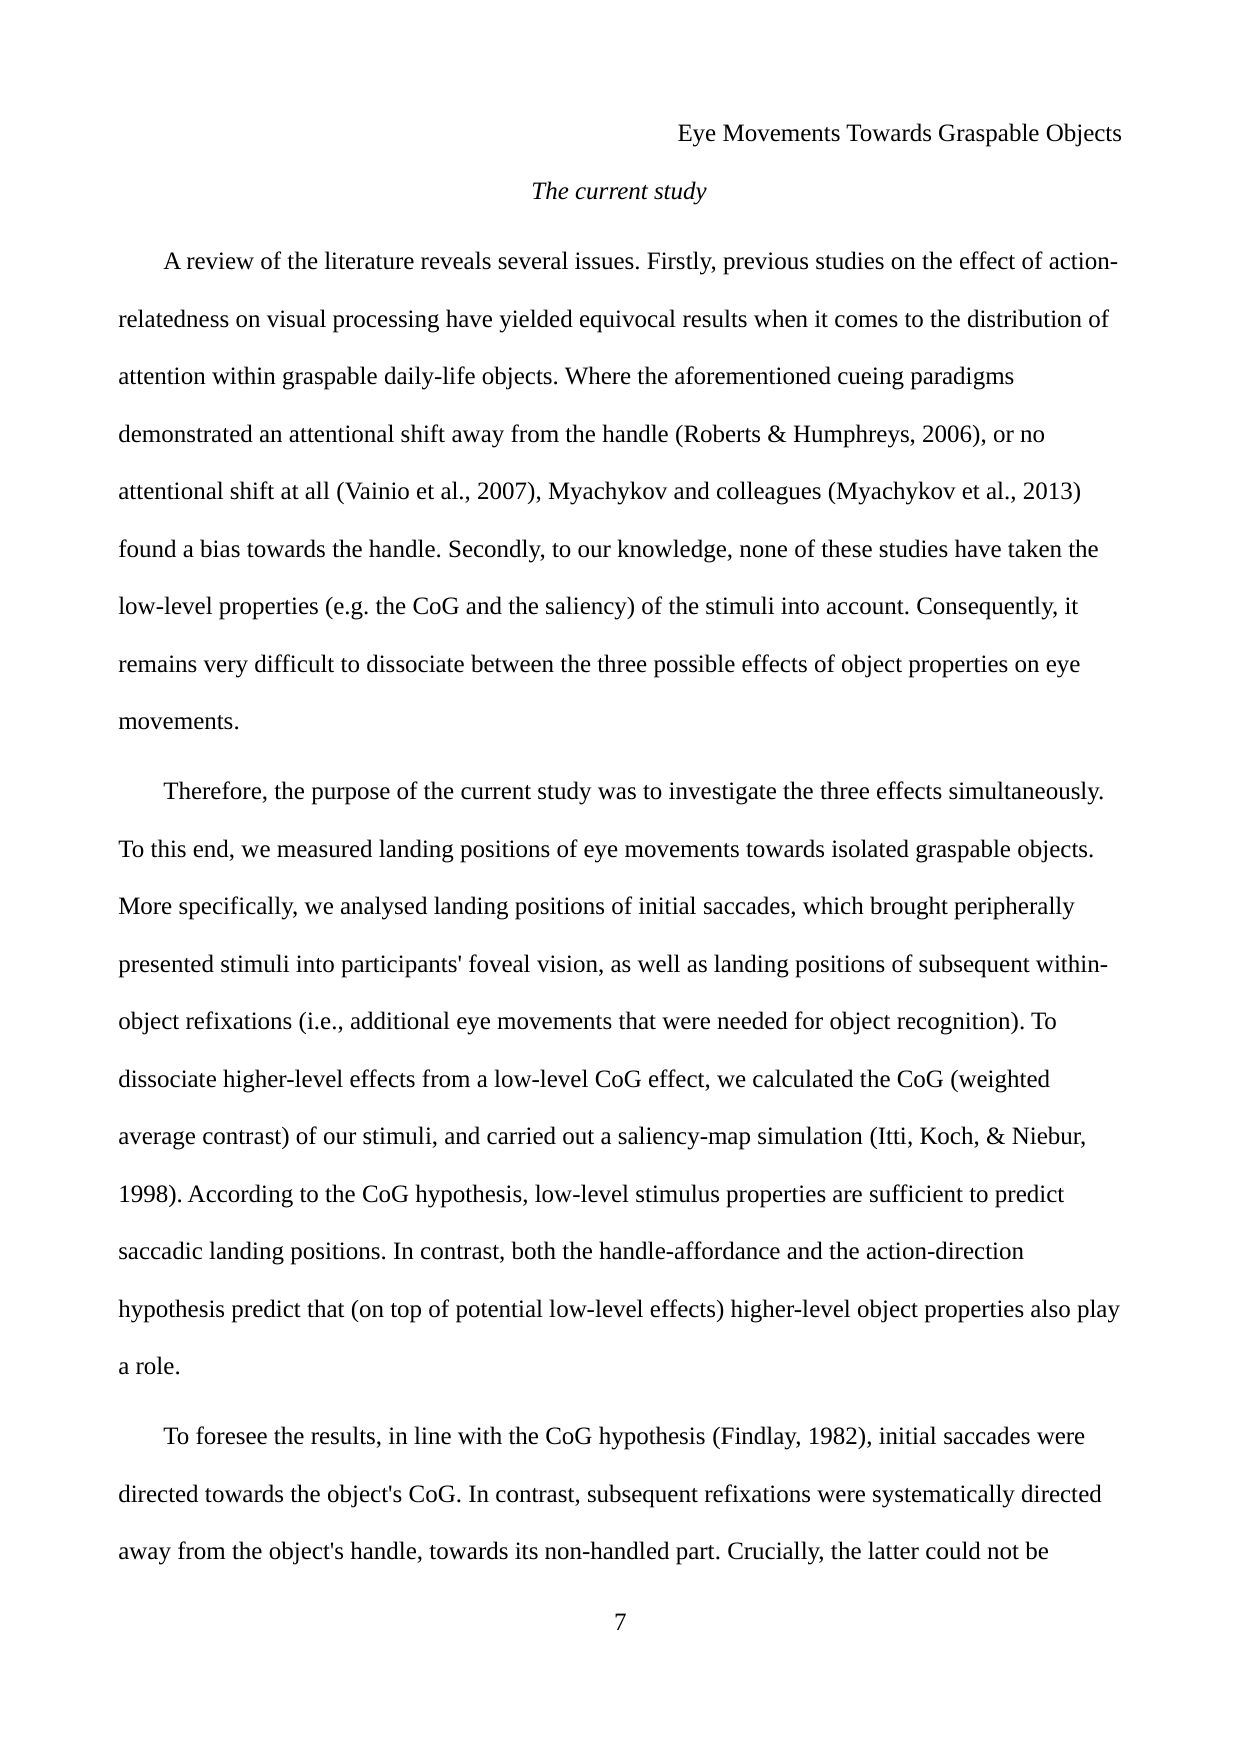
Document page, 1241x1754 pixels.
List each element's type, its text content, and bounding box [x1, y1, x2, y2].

text A review of the literature reveals several issues. Firstly, previous studies on the effect of action-relatedness on visual processing have yielded equivocal results when it comes to the distribution of attention within graspable daily-life objects. Where the aforementioned cueing paradigms demonstrated an attentional shift away from the handle (Roberts & Humphreys, 2006), or no attentional shift at all (Vainio et al., 2007), Myachykov and colleagues (Myachykov et al., 2013) found a bias towards the handle. Secondly, to our knowledge, none of these studies have taken the low-level properties (e.g. the CoG and the saliency) of the stimuli into account. Consequently, it remains very difficult to dissociate between the three possible effects of object properties on eye movements. [118, 246, 1122, 735]
subtitle The current study [118, 176, 1122, 205]
text Therefore, the purpose of the current study was to investigate the three effects simultaneously. To this end, we measured landing positions of eye movements towards isolated graspable objects. More specifically, we analysed landing positions of initial saccades, which brought peripherally presented stimuli into participants' foveal vision, as well as landing positions of subsequent within-object refixations (i.e., additional eye movements that were needed for object recognition). To dissociate higher-level effects from a low-level CoG effect, we calculated the CoG (weighted average contrast) of our stimuli, and carried out a saliency-map simulation (Itti, Koch, & Niebur, 1998). According to the CoG hypothesis, low-level stimulus properties are sufficient to predict saccadic landing positions. In contrast, both the handle-affordance and the action-direction hypothesis predict that (on top of potential low-level effects) higher-level object properties also play a role. [118, 776, 1122, 1380]
text To foresee the results, in line with the CoG hypothesis (Findlay, 1982), initial saccades were directed towards the object's CoG. In contrast, subsequent refixations were systematically directed away from the object's handle, towards its non-handled part. Crucially, the latter could not be [118, 1421, 1122, 1565]
